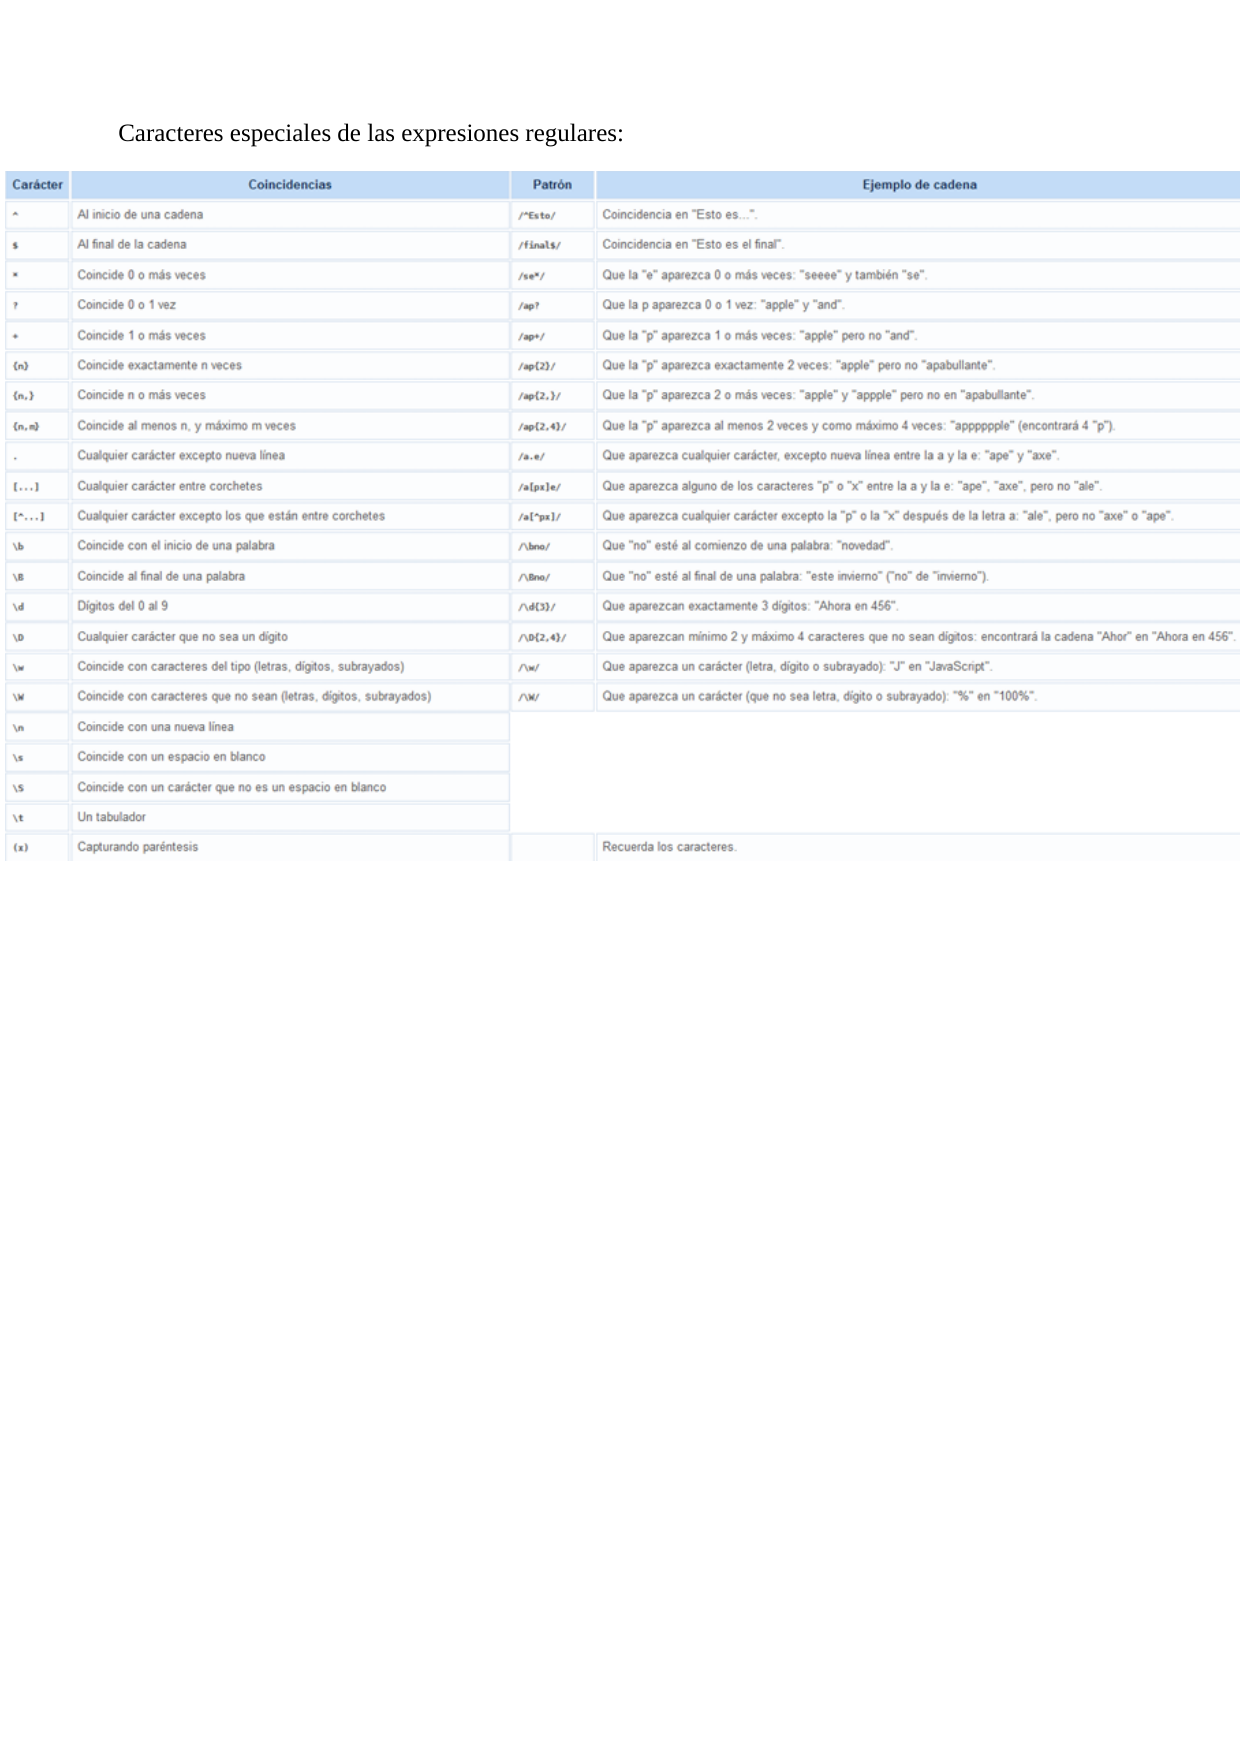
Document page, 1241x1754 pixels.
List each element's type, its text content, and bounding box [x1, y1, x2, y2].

picture [5, 171, 1240, 861]
text Caracteres especiales de las expresiones regulares: [118, 118, 1122, 147]
